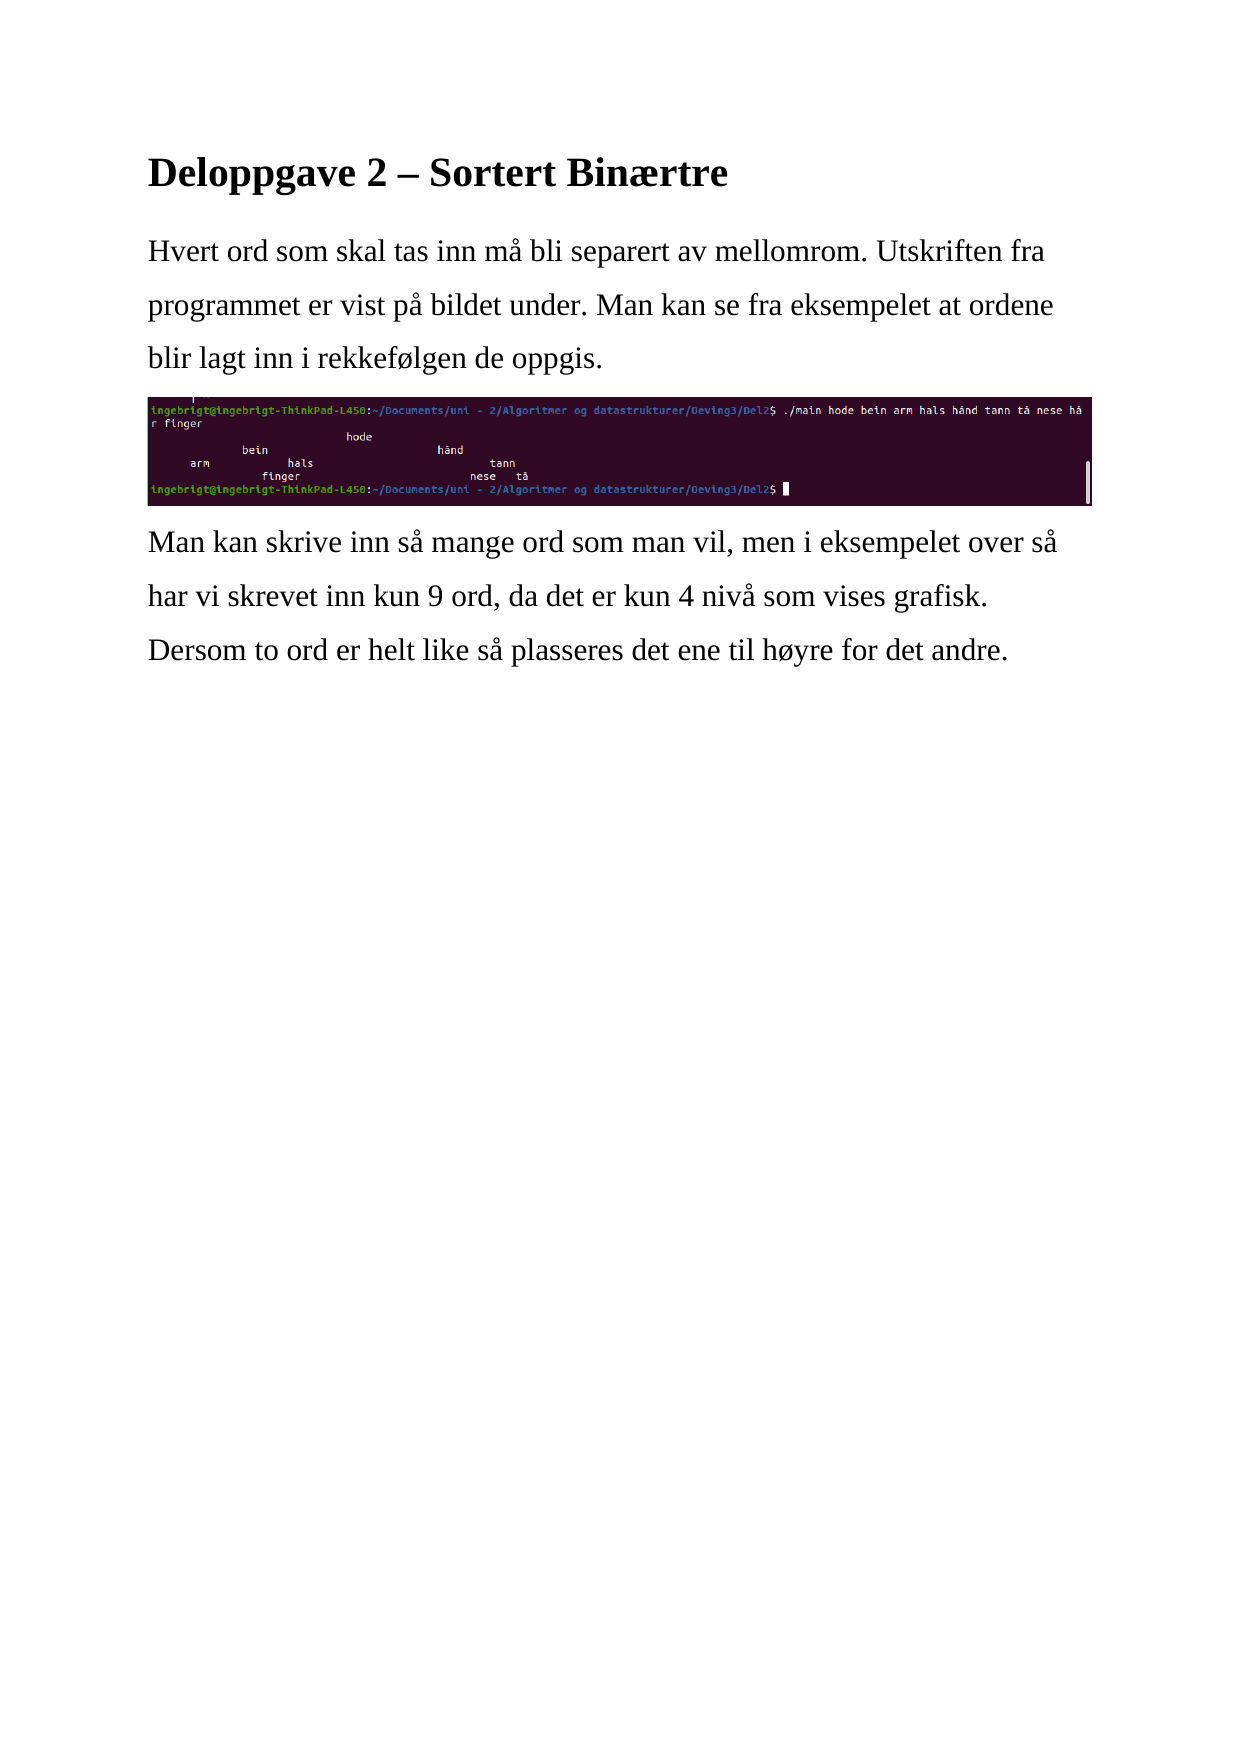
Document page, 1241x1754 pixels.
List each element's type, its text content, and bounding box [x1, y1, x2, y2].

picture [147, 397, 1092, 506]
subtitle Deloppgave 2 – Sortert Binærtre [148, 148, 1093, 196]
text Man kan skrive inn så mange ord som man vil, men i eksempelet over så har vi skrevet inn kun 9 ord, da det er kun 4 nivå som vises grafisk. Dersom to ord er helt like så plasseres det ene til høyre for det andre. [148, 523, 1093, 667]
text Hvert ord som skal tas inn må bli separert av mellomrom. Utskriften fra programmet er vist på bildet under. Man kan se fra eksempelet at ordene blir lagt inn i rekkefølgen de oppgis. [148, 232, 1093, 376]
